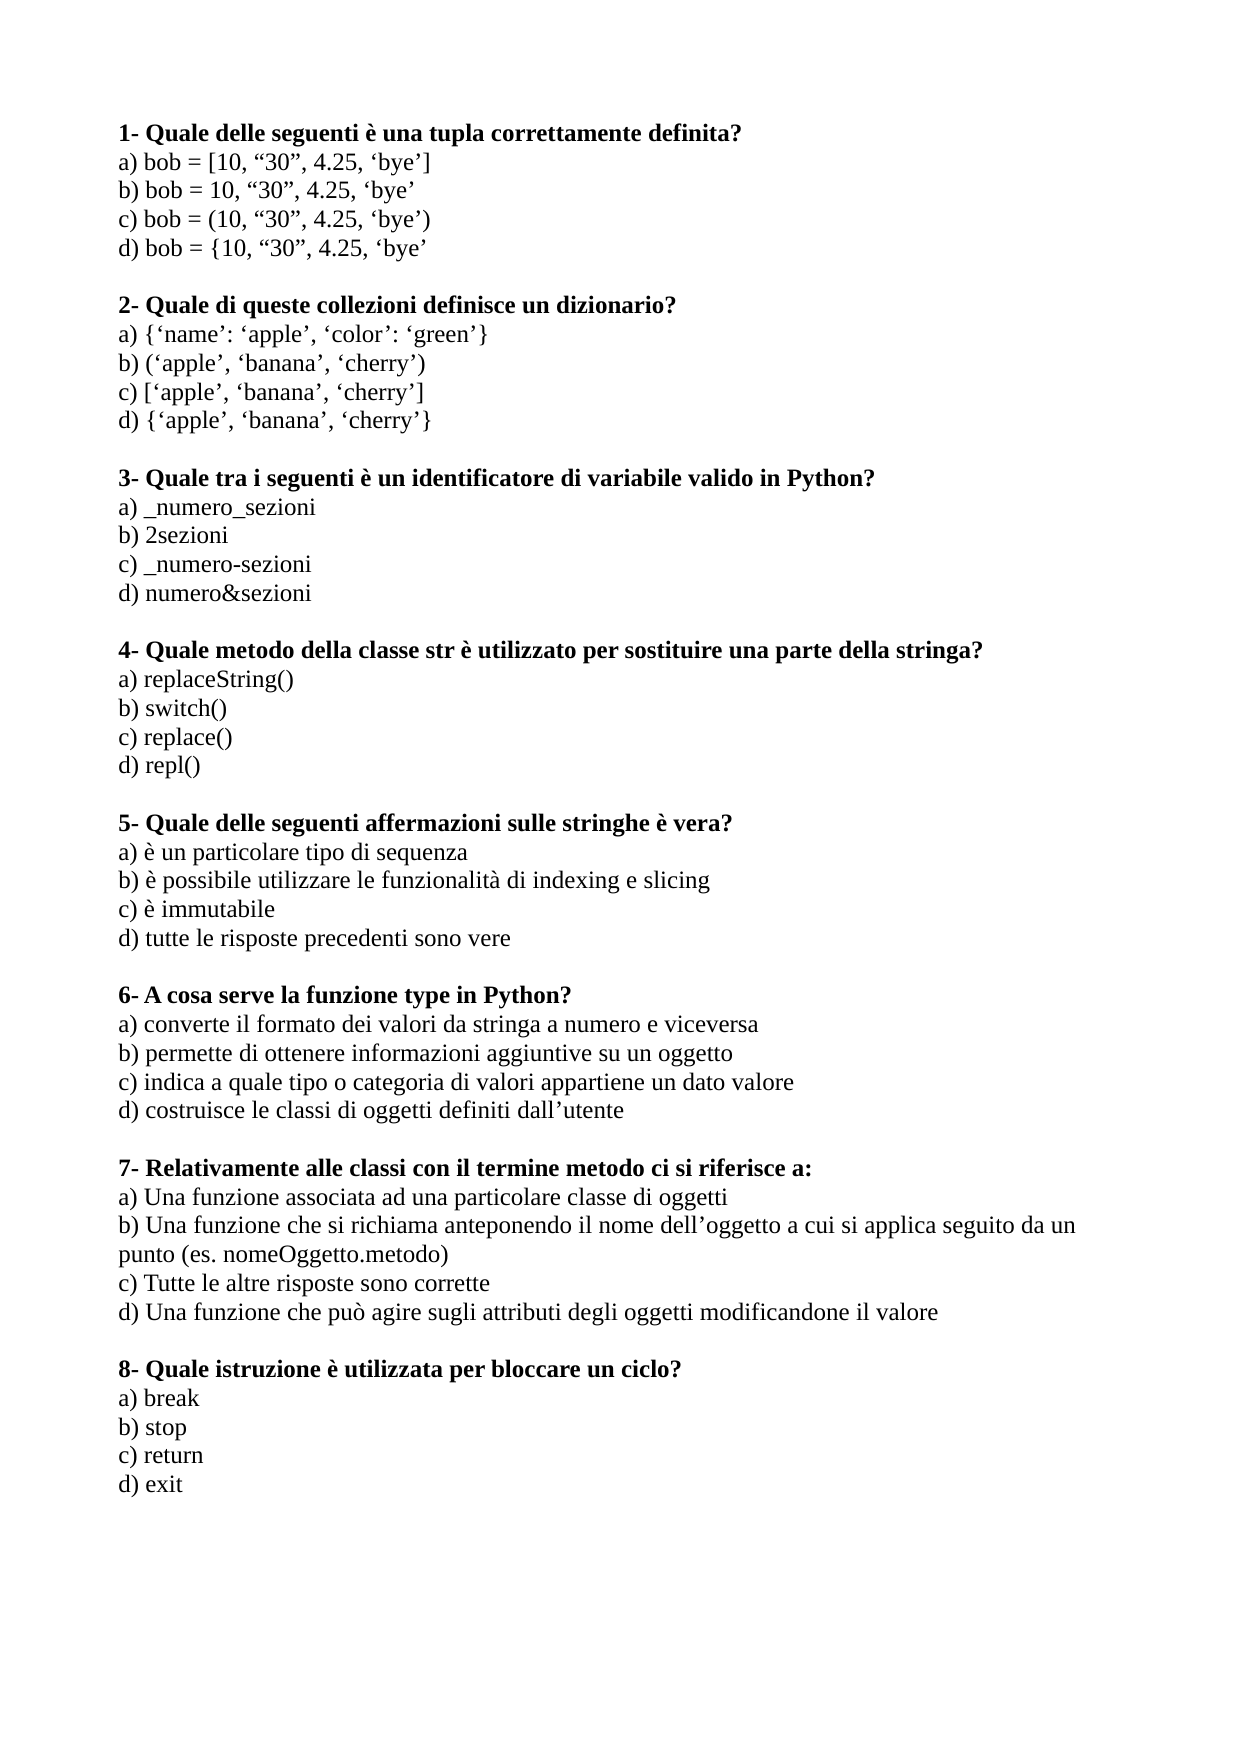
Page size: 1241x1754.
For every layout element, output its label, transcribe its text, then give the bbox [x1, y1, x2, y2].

text a) Una funzione associata ad una particolare classe di oggetti [118, 1182, 1122, 1211]
text 2- Quale di queste collezioni definisce un dizionario? [118, 291, 1122, 319]
text c) [‘apple’, ‘banana’, ‘cherry’] [118, 377, 1122, 406]
text b) switch() [118, 693, 1122, 722]
text 7- Relativamente alle classi con il termine metodo ci si riferisce a: [118, 1153, 1122, 1182]
text d) bob = {10, “30”, 4.25, ‘bye’ [118, 233, 1122, 262]
text c) è immutabile [118, 894, 1122, 923]
text c) return [118, 1441, 1122, 1469]
text c) _numero-sezioni [118, 549, 1122, 578]
text 6- A cosa serve la funzione type in Python? [118, 981, 1122, 1009]
text d) costruisce le classi di oggetti definiti dall’utente [118, 1096, 1122, 1124]
text 5- Quale delle seguenti affermazioni sulle stringhe è vera? [118, 808, 1122, 837]
text d) numero&sezioni [118, 578, 1122, 607]
text b) stop [118, 1412, 1122, 1441]
text 4- Quale metodo della classe str è utilizzato per sostituire una parte della stringa? [118, 636, 1122, 664]
text a) {‘name’: ‘apple’, ‘color’: ‘green’} [118, 319, 1122, 348]
text a) converte il formato dei valori da stringa a numero e viceversa [118, 1009, 1122, 1038]
text b) Una funzione che si richiama anteponendo il nome dell’oggetto a cui si applica seguito da un punto (es. nomeOggetto.metodo) [118, 1211, 1122, 1268]
text b) bob = 10, “30”, 4.25, ‘bye’ [118, 176, 1122, 204]
text 3- Quale tra i seguenti è un identificatore di variabile valido in Python? [118, 463, 1122, 492]
text b) permette di ottenere informazioni aggiuntive su un oggetto [118, 1038, 1122, 1067]
text a) break [118, 1383, 1122, 1412]
text d) Una funzione che può agire sugli attributi degli oggetti modificandone il valore [118, 1297, 1122, 1326]
text a) è un particolare tipo di sequenza [118, 837, 1122, 866]
text c) replace() [118, 722, 1122, 751]
text a) replaceString() [118, 664, 1122, 693]
text 8- Quale istruzione è utilizzata per bloccare un ciclo? [118, 1354, 1122, 1383]
text 1- Quale delle seguenti è una tupla correttamente definita? a) bob = [10, “30”, 4.25, ‘bye’] [118, 118, 1122, 176]
text b) è possibile utilizzare le funzionalità di indexing e slicing [118, 866, 1122, 894]
text d) exit [118, 1469, 1122, 1498]
text a) _numero_sezioni [118, 492, 1122, 521]
text b) 2sezioni [118, 521, 1122, 549]
text d) {‘apple’, ‘banana’, ‘cherry’} [118, 406, 1122, 434]
text c) bob = (10, “30”, 4.25, ‘bye’) [118, 204, 1122, 233]
text d) tutte le risposte precedenti sono vere [118, 923, 1122, 952]
text d) repl() [118, 751, 1122, 779]
text c) indica a quale tipo o categoria di valori appartiene un dato valore [118, 1067, 1122, 1096]
text b) (‘apple’, ‘banana’, ‘cherry’) [118, 348, 1122, 377]
text c) Tutte le altre risposte sono corrette [118, 1268, 1122, 1297]
